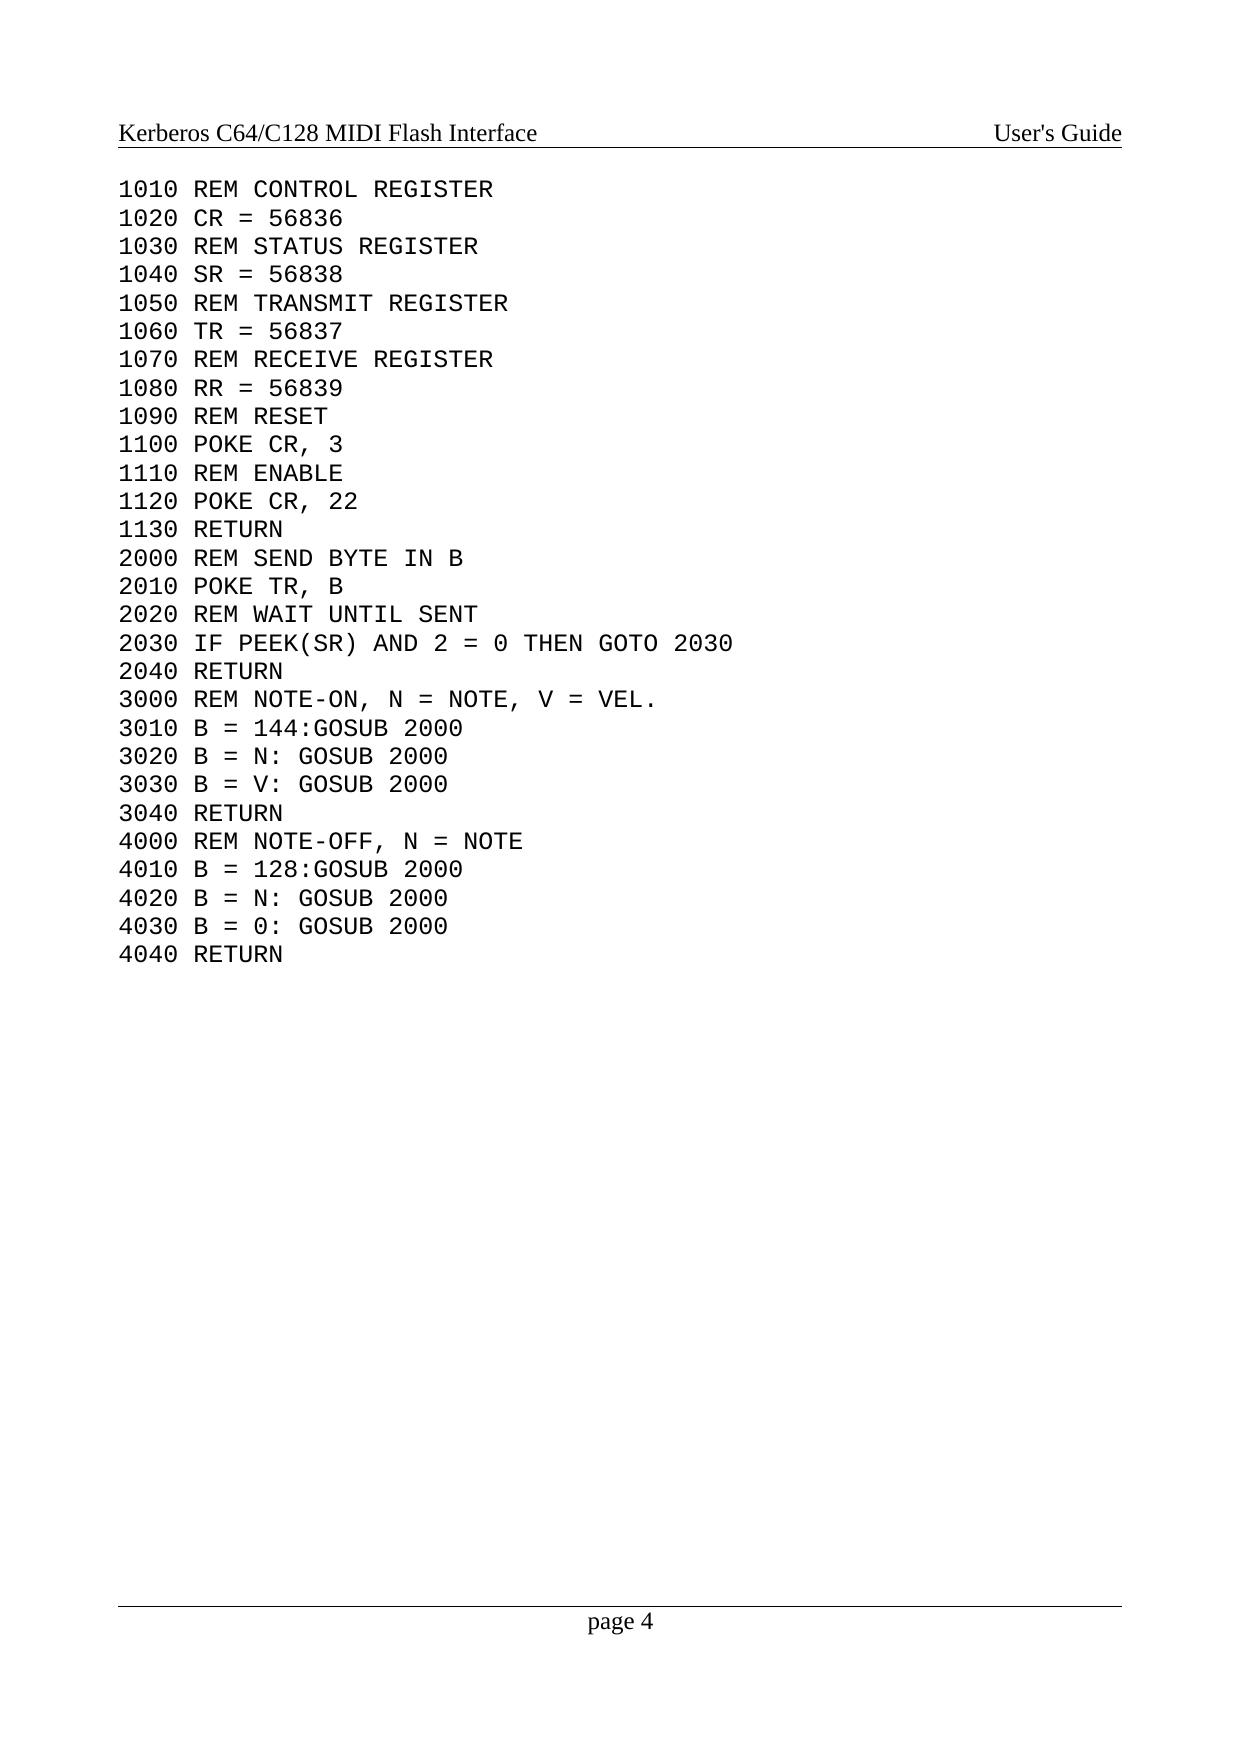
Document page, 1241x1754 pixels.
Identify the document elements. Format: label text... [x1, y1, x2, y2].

text 1010 REM CONTROL REGISTER 1020 CR = 56836 1030 REM STATUS REGISTER 1040 SR = 56838 1050 REM TRANSMIT REGISTER 1060 TR = 56837 1070 REM RECEIVE REGISTER 1080 RR = 56839 1090 REM RESET 1100 POKE CR, 3 1110 REM ENABLE 1120 POKE CR, 22 1130 RETURN 2000 REM SEND BYTE IN B 2010 POKE TR, B 2020 REM WAIT UNTIL SENT 2030 IF PEEK(SR) AND 2 = 0 THEN GOTO 2030 2040 RETURN 3000 REM NOTE-ON, N = NOTE, V = VEL. 3010 B = 144:GOSUB 2000 3020 B = N: GOSUB 2000 3030 B = V: GOSUB 2000 3040 RETURN 4000 REM NOTE-OFF, N = NOTE 4010 B = 128:GOSUB 2000 4020 B = N: GOSUB 2000 4030 B = 0: GOSUB 2000 4040 RETURN [118, 177, 1122, 970]
